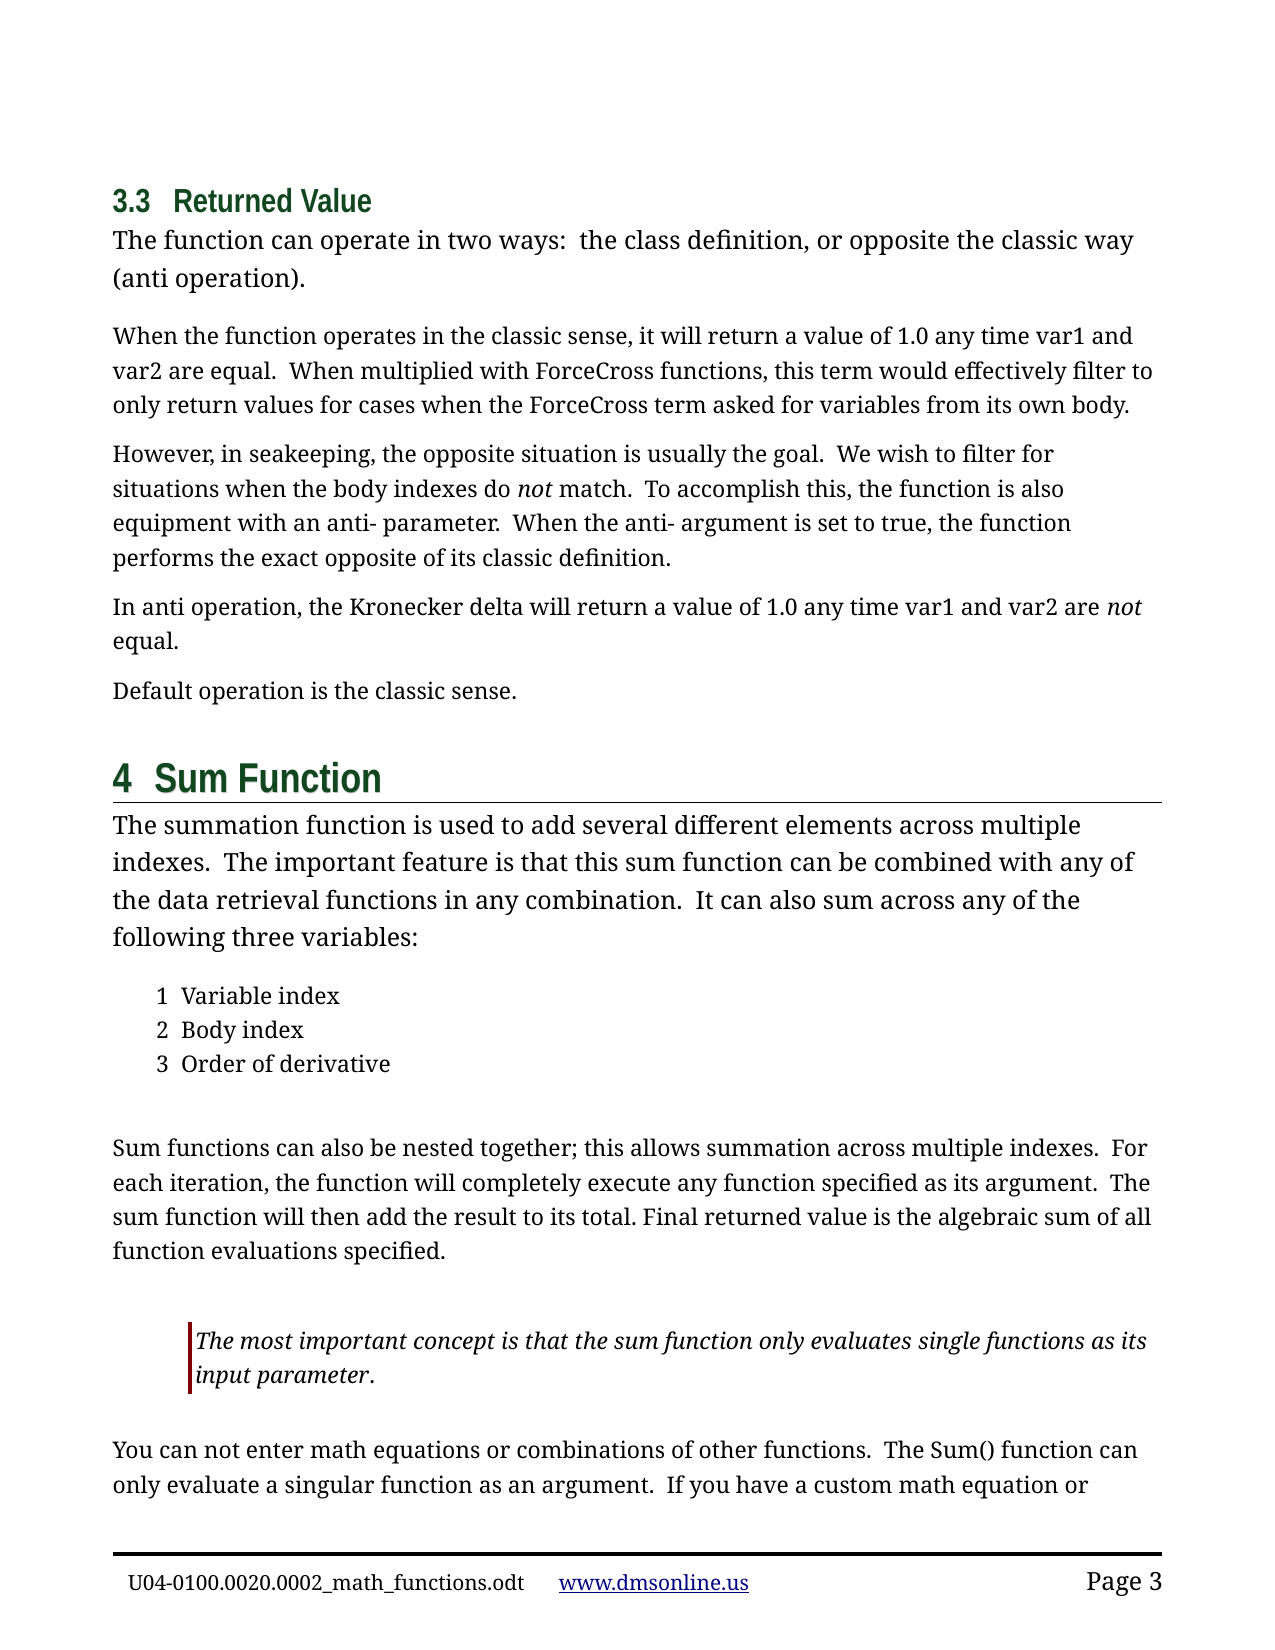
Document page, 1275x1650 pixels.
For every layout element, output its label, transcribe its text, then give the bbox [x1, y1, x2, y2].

list Order of derivative [150, 1048, 1162, 1079]
subtitle Sum Function [112, 754, 1162, 803]
text You can not enter math equations or combinations of other functions. The Sum() function can only evaluate a singular function as an argument. If you have a custom math equation or [112, 1434, 1162, 1500]
text The most important concept is that the sum function only evaluates single functions as its input parameter. [192, 1322, 1162, 1394]
text Default operation is the classic sense. [112, 674, 1162, 706]
text Sum functions can also be nested together; this allows summation across multiple indexes. For each iteration, the function will completely execute any function specified as its argument. The sum function will then add the result to its total. Final returned value is the algebraic sum of all function evaluations specified. [112, 1132, 1162, 1266]
text When the function operates in the classic sense, it will return a value of 1.0 any time var1 and var2 are equal. When multiplied with ForceCross functions, this term would effectively filter to only return values for cases when the ForceCross term asked for variables from its own body. [112, 320, 1162, 420]
list Variable index [150, 979, 1162, 1011]
subtitle Returned Value [112, 181, 1162, 219]
text The function can operate in two ways: the class definition, or opposite the classic way (anti operation). [112, 223, 1162, 294]
text However, in seakeeping, the opposite situation is usually the goal. We wish to filter for situations when the body indexes do not match. To accomplish this, the function is also equipment with an anti- parameter. When the anti- argument is set to true, the function performs the exact opposite of its classic definition. [112, 438, 1162, 573]
list Body index [150, 1014, 1162, 1045]
text In anti operation, the Kronecker delta will return a value of 1.0 any time var1 and var2 are not equal. [112, 591, 1162, 656]
text The summation function is used to add several different elements across multiple indexes. The important feature is that this sum function can be combined with any of the data retrieval functions in any combination. It can also sum across any of the following three variables: [112, 807, 1162, 954]
